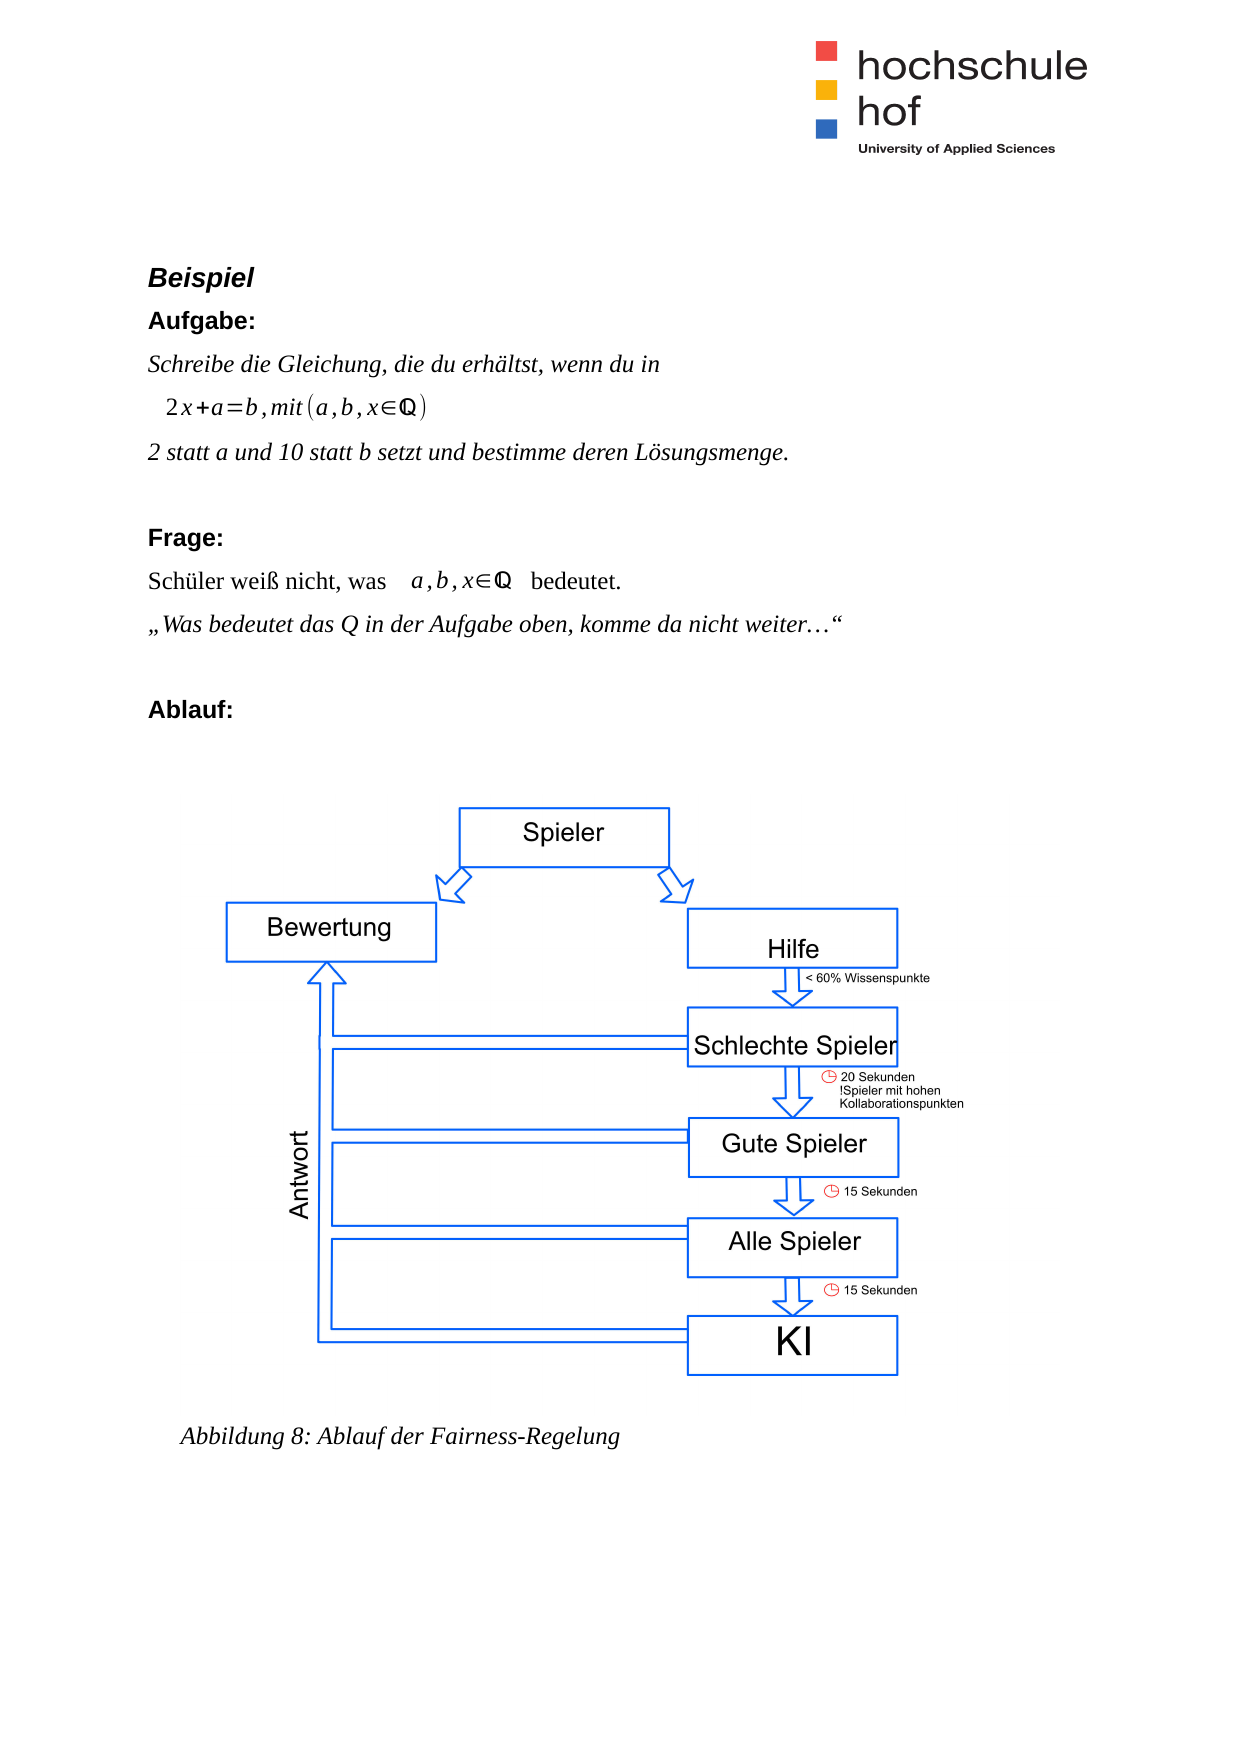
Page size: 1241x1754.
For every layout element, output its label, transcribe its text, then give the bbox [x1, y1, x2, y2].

text Aufgabe: Schreibe die Gleichung, die du erhältst, wenn du in [148, 306, 1092, 378]
text Ablauf: [148, 695, 1092, 724]
text Abbildung 8: Ablauf der Fairness-Regelung [180, 1416, 1060, 1450]
picture [815, 41, 1087, 155]
picture [180, 794, 1060, 1416]
text „Was bedeutet das Q in der Aufgabe oben, komme da nicht weiter…“ [148, 609, 1092, 638]
subtitle Beispiel [148, 262, 1092, 293]
text Frage: [148, 523, 1092, 552]
text 2 statt a und 10 statt b setzt und bestimme deren Lösungsmenge. [148, 437, 1092, 465]
text Schüler weiß nicht, was bedeutet. [148, 566, 1092, 595]
